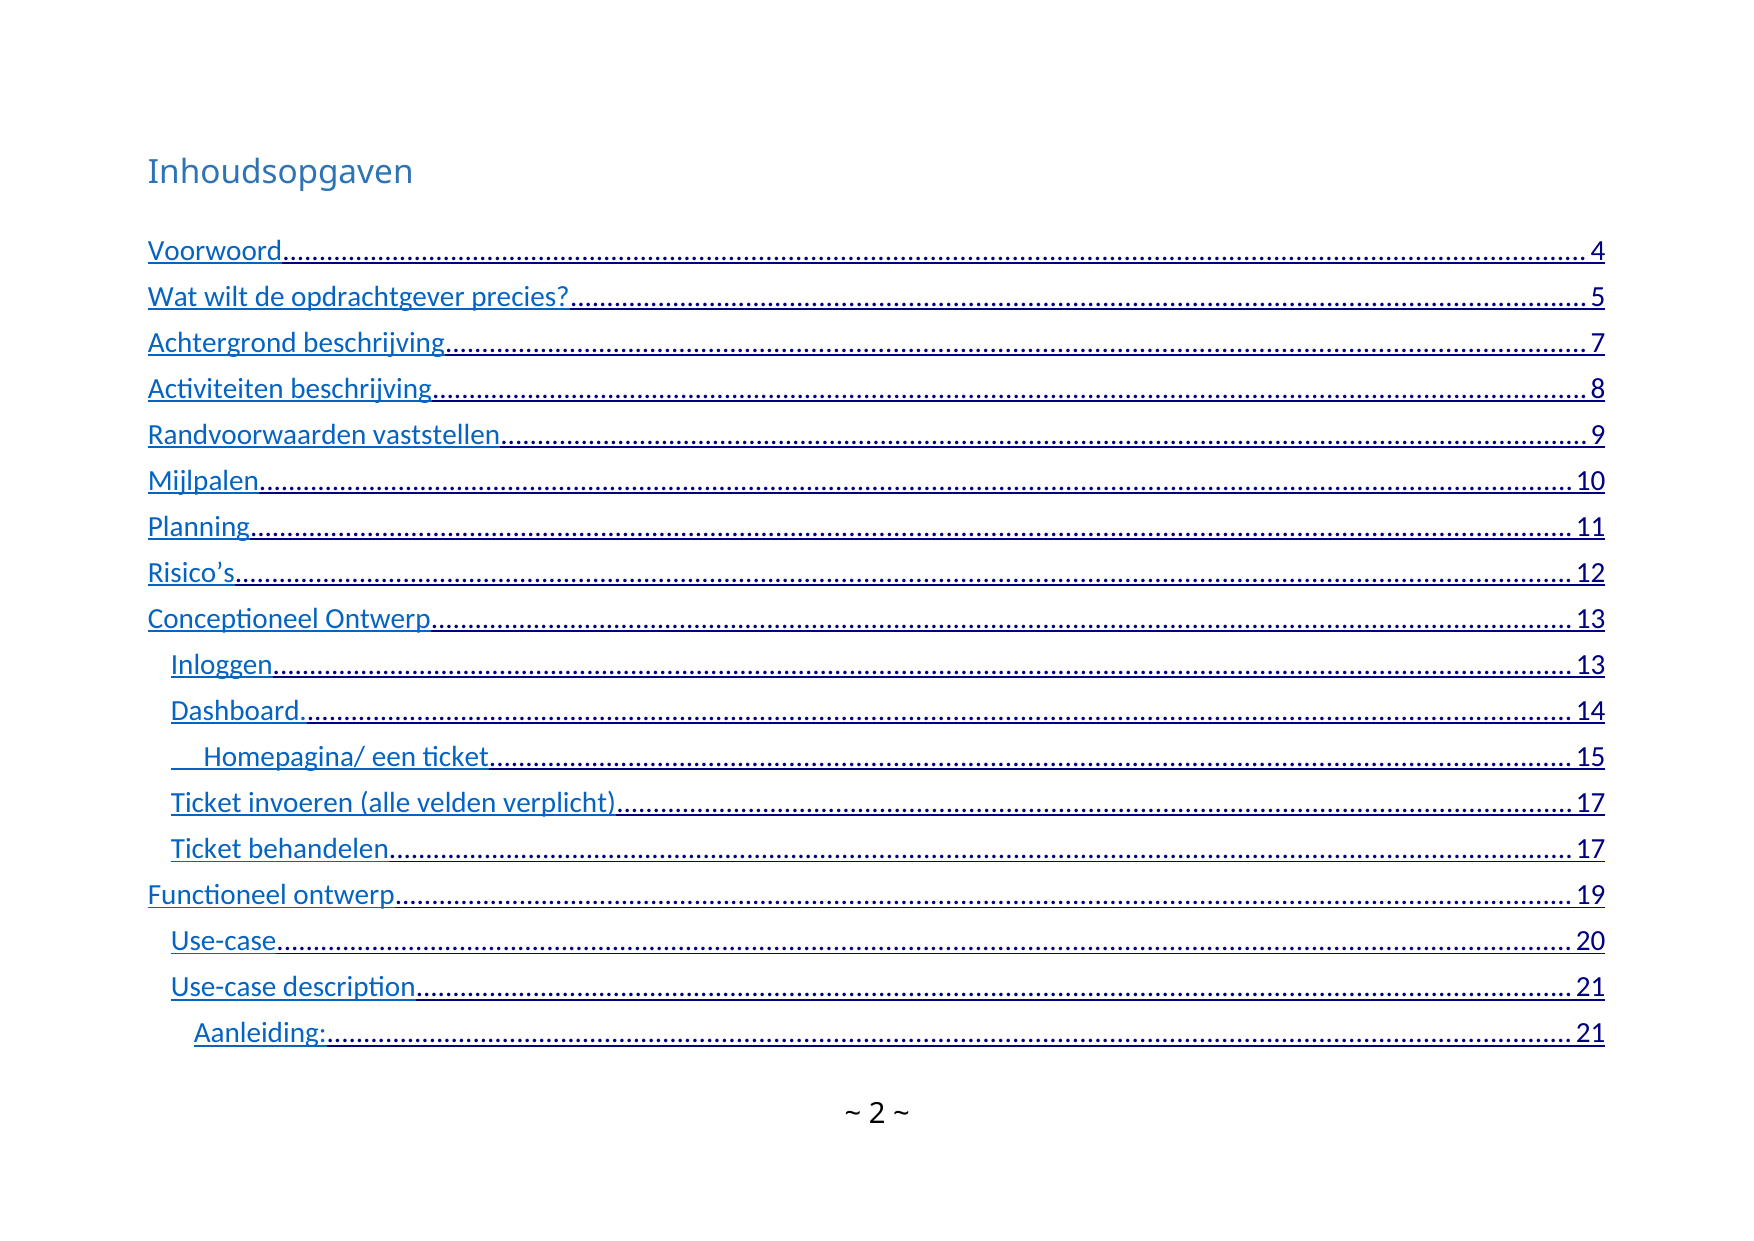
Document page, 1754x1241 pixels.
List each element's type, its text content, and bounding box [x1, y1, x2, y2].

text Dashboard. 14 [171, 692, 1606, 728]
text Mijlpalen 10 [148, 462, 1606, 497]
text Aanleiding: 21 [193, 1014, 1606, 1050]
text Planning 11 [148, 508, 1606, 543]
text Conceptioneel Ontwerp 13 [148, 600, 1606, 636]
text Achtergrond beschrijving 7 [148, 324, 1606, 359]
text Functioneel ontwerp 19 [148, 876, 1606, 912]
text Randvoorwaarden vaststellen 9 [148, 416, 1606, 451]
text Homepagina/ een ticket 15 [171, 738, 1606, 774]
text Ticket invoeren (alle velden verplicht) 17 [171, 784, 1606, 820]
subtitle Inhoudsopgaven [148, 148, 1606, 193]
text Risico’s 12 [148, 554, 1606, 589]
text Use-case description 21 [171, 968, 1606, 1004]
text Use-case 20 [171, 922, 1606, 958]
text Wat wilt de opdrachtgever precies? 5 [148, 278, 1606, 313]
text Voorwoord 4 [148, 232, 1606, 267]
text Inloggen 13 [171, 646, 1606, 682]
text Activiteiten beschrijving 8 [148, 370, 1606, 405]
text Ticket behandelen 17 [171, 830, 1606, 866]
